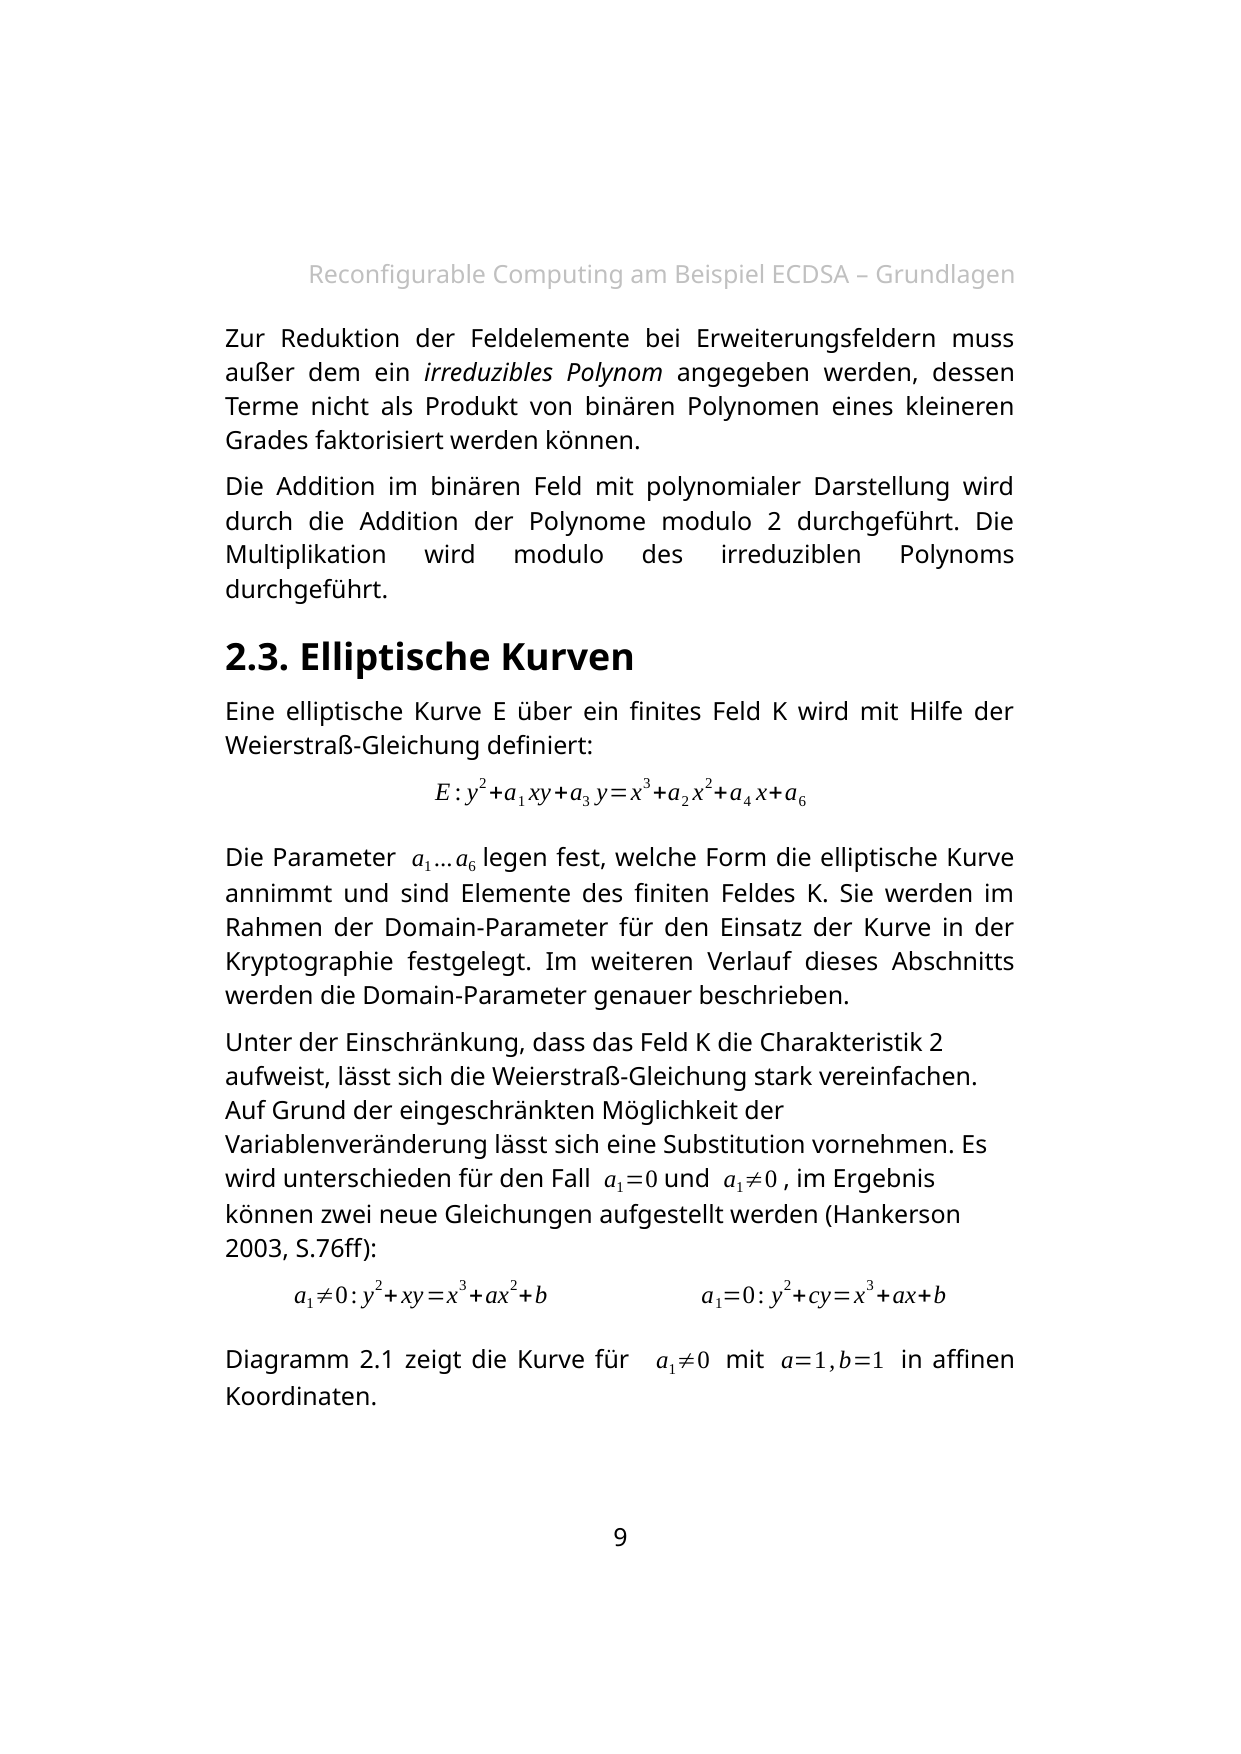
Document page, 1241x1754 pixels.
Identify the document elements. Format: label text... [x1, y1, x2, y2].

text Diagramm 2.1 zeigt die Kurve für mit in affinen Koordinaten. [225, 1342, 1015, 1412]
text Eine elliptische Kurve E über ein finites Feld K wird mit Hilfe der Weierstraß-Gleichung definiert: [225, 694, 1015, 762]
subtitle Elliptische Kurven [225, 630, 1015, 681]
text Unter der Einschränkung, dass das Feld K die Charakteristik 2 aufweist, lässt sich die Weierstraß-Gleichung stark vereinfachen. Auf Grund der eingeschränkten Möglichkeit der Variablenveränderung lässt sich eine Substitution vornehmen. Es wird unterschieden für den Fall und , im Ergebnis können zwei neue Gleichungen aufgestellt werden (Hankerson 2003, S.76ff): [225, 1024, 1015, 1264]
text Die Addition im binären Feld mit polynomialer Darstellung wird durch die Addition der Polynome modulo 2 durchgeführt. Die Multiplikation wird modulo des irreduziblen Polynoms durchgeführt. [225, 469, 1015, 605]
text Zur Reduktion der Feldelemente bei Erweiterungsfeldern muss außer dem ein irreduzibles Polynom angegeben werden, dessen Terme nicht als Produkt von binären Polynomen eines kleineren Grades faktorisiert werden können. [225, 320, 1015, 457]
text Die Parameter legen fest, welche Form die elliptische Kurve annimmt und sind Elemente des finiten Feldes K. Sie werden im Rahmen der Domain-Parameter für den Einsatz der Kurve in der Kryptographie festgelegt. Im weiteren Verlauf dieses Abschnitts werden die Domain-Parameter genauer beschrieben. [225, 839, 1015, 1012]
